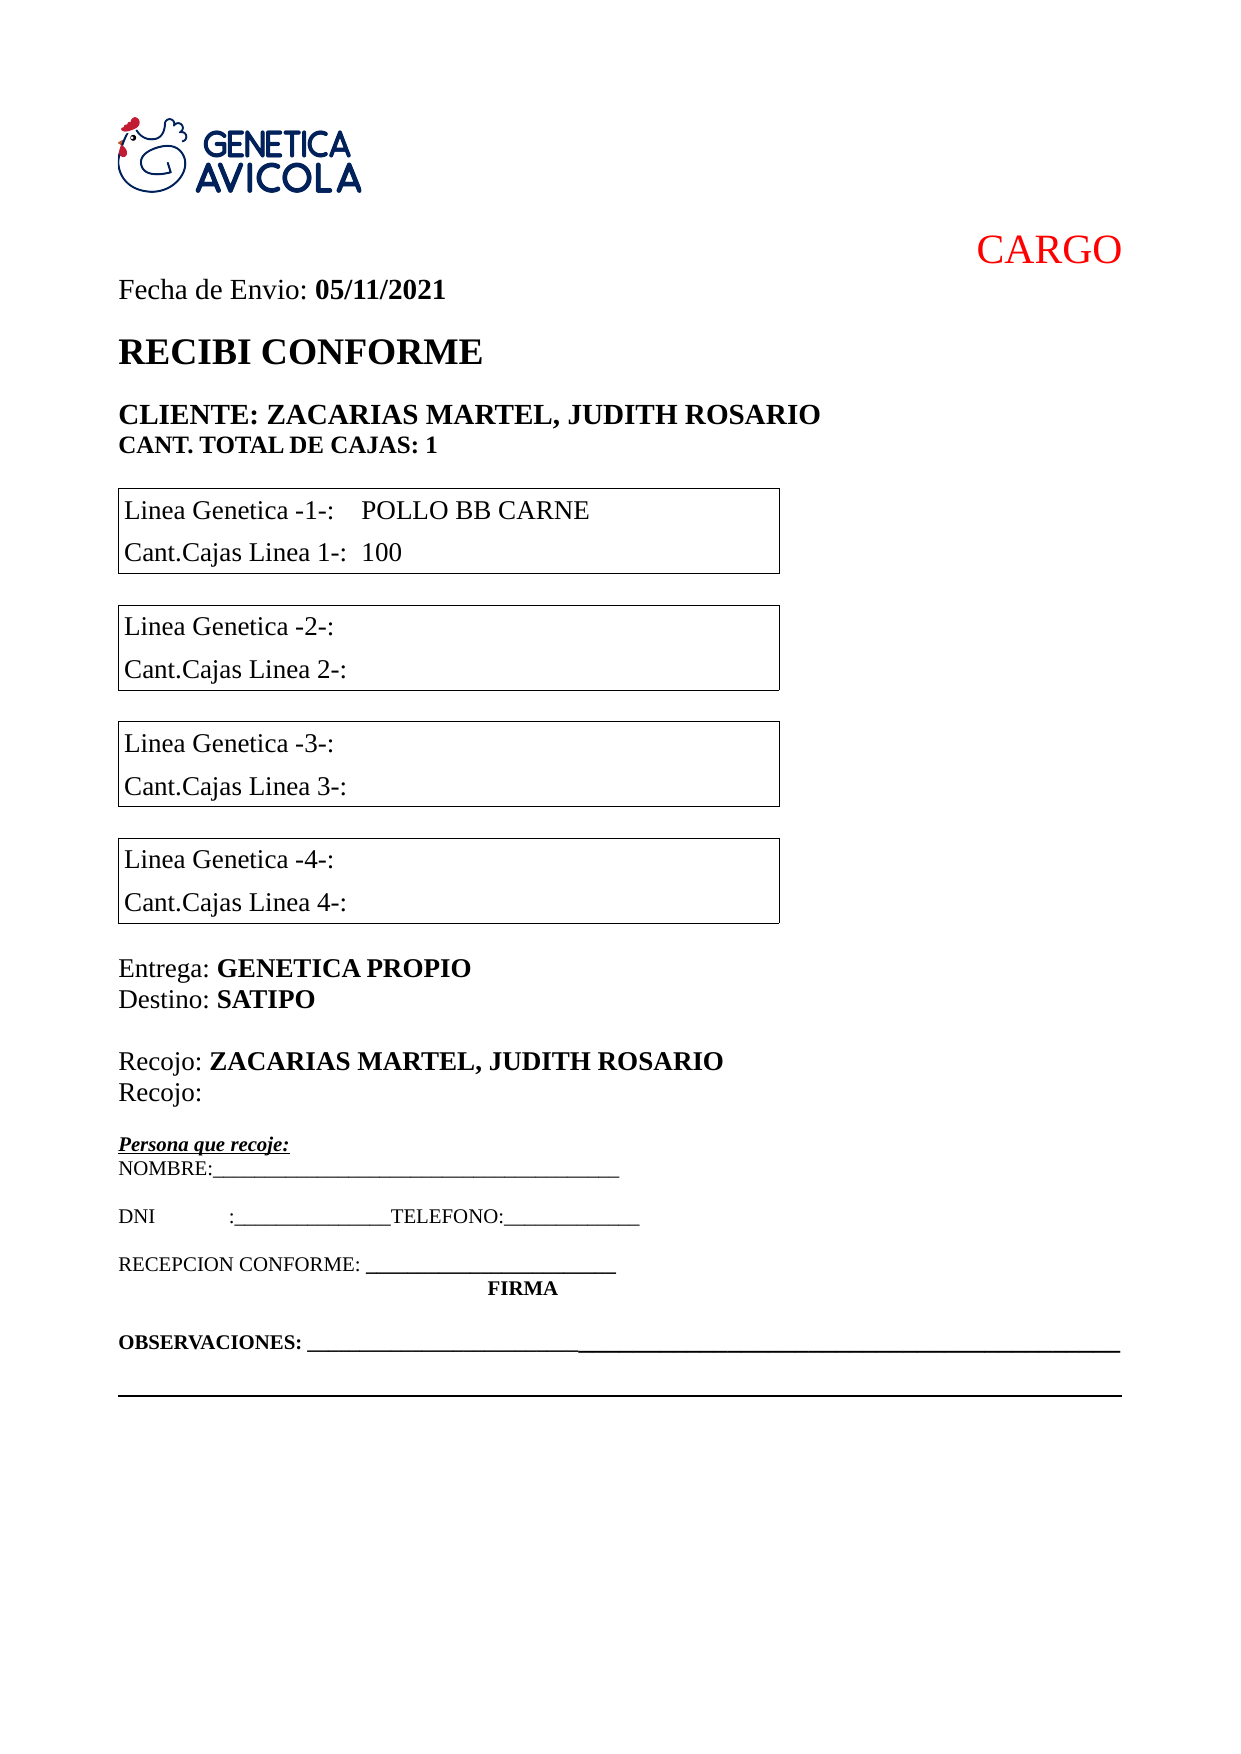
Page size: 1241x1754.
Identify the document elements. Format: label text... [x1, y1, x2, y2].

picture [117, 117, 362, 193]
table_cell Cant.Cajas Linea 4-: [119, 880, 356, 923]
table_cell [356, 574, 779, 604]
table_cell [356, 839, 779, 880]
table_cell Cant.Cajas Linea 1-: [119, 531, 356, 573]
table_cell [356, 880, 779, 923]
table_cell [356, 647, 779, 690]
table_cell [356, 606, 779, 647]
text NOMBRE:_______________________________________ [118, 1156, 1122, 1180]
text CARGO [118, 224, 1122, 272]
table_cell [118, 691, 356, 721]
table_cell [356, 807, 779, 838]
table_header Linea Genetica -1-: [119, 489, 356, 531]
text Entrega: GENETICA PROPIO [118, 952, 1122, 983]
text FIRMA [118, 1276, 1122, 1300]
text RECEPCION CONFORME: ________________________ [118, 1252, 1122, 1276]
table_cell Cant.Cajas Linea 3-: [119, 764, 356, 806]
text CANT. TOTAL DE CAJAS: 1 [118, 431, 1122, 459]
table_cell [356, 691, 779, 721]
table_cell [118, 574, 356, 604]
table_cell Linea Genetica -3-: [119, 722, 356, 764]
text Destino: SATIPO [118, 983, 1122, 1014]
table_cell [356, 722, 779, 764]
text Persona que recoje: [118, 1132, 1122, 1156]
table_cell 100 [356, 531, 779, 573]
table_cell [118, 807, 356, 838]
text DNI :_______________TELEFONO:_____________ [118, 1204, 1122, 1228]
table_cell [356, 764, 779, 806]
text Recojo: ZACARIAS MARTEL, JUDITH ROSARIO [118, 1045, 1122, 1076]
text Fecha de Envio: 05/11/2021 [118, 272, 1122, 306]
text CLIENTE: ZACARIAS MARTEL, JUDITH ROSARIO [118, 397, 1122, 431]
table_header POLLO BB CARNE [356, 489, 779, 531]
text RECIBI CONFORME [118, 330, 1122, 373]
table_cell Linea Genetica -2-: [119, 606, 356, 647]
table_cell Linea Genetica -4-: [119, 839, 356, 880]
text OBSERVACIONES: __________________________________________________________________ [118, 1324, 1122, 1355]
text Recojo: [118, 1076, 1122, 1108]
table_cell Cant.Cajas Linea 2-: [119, 647, 356, 690]
